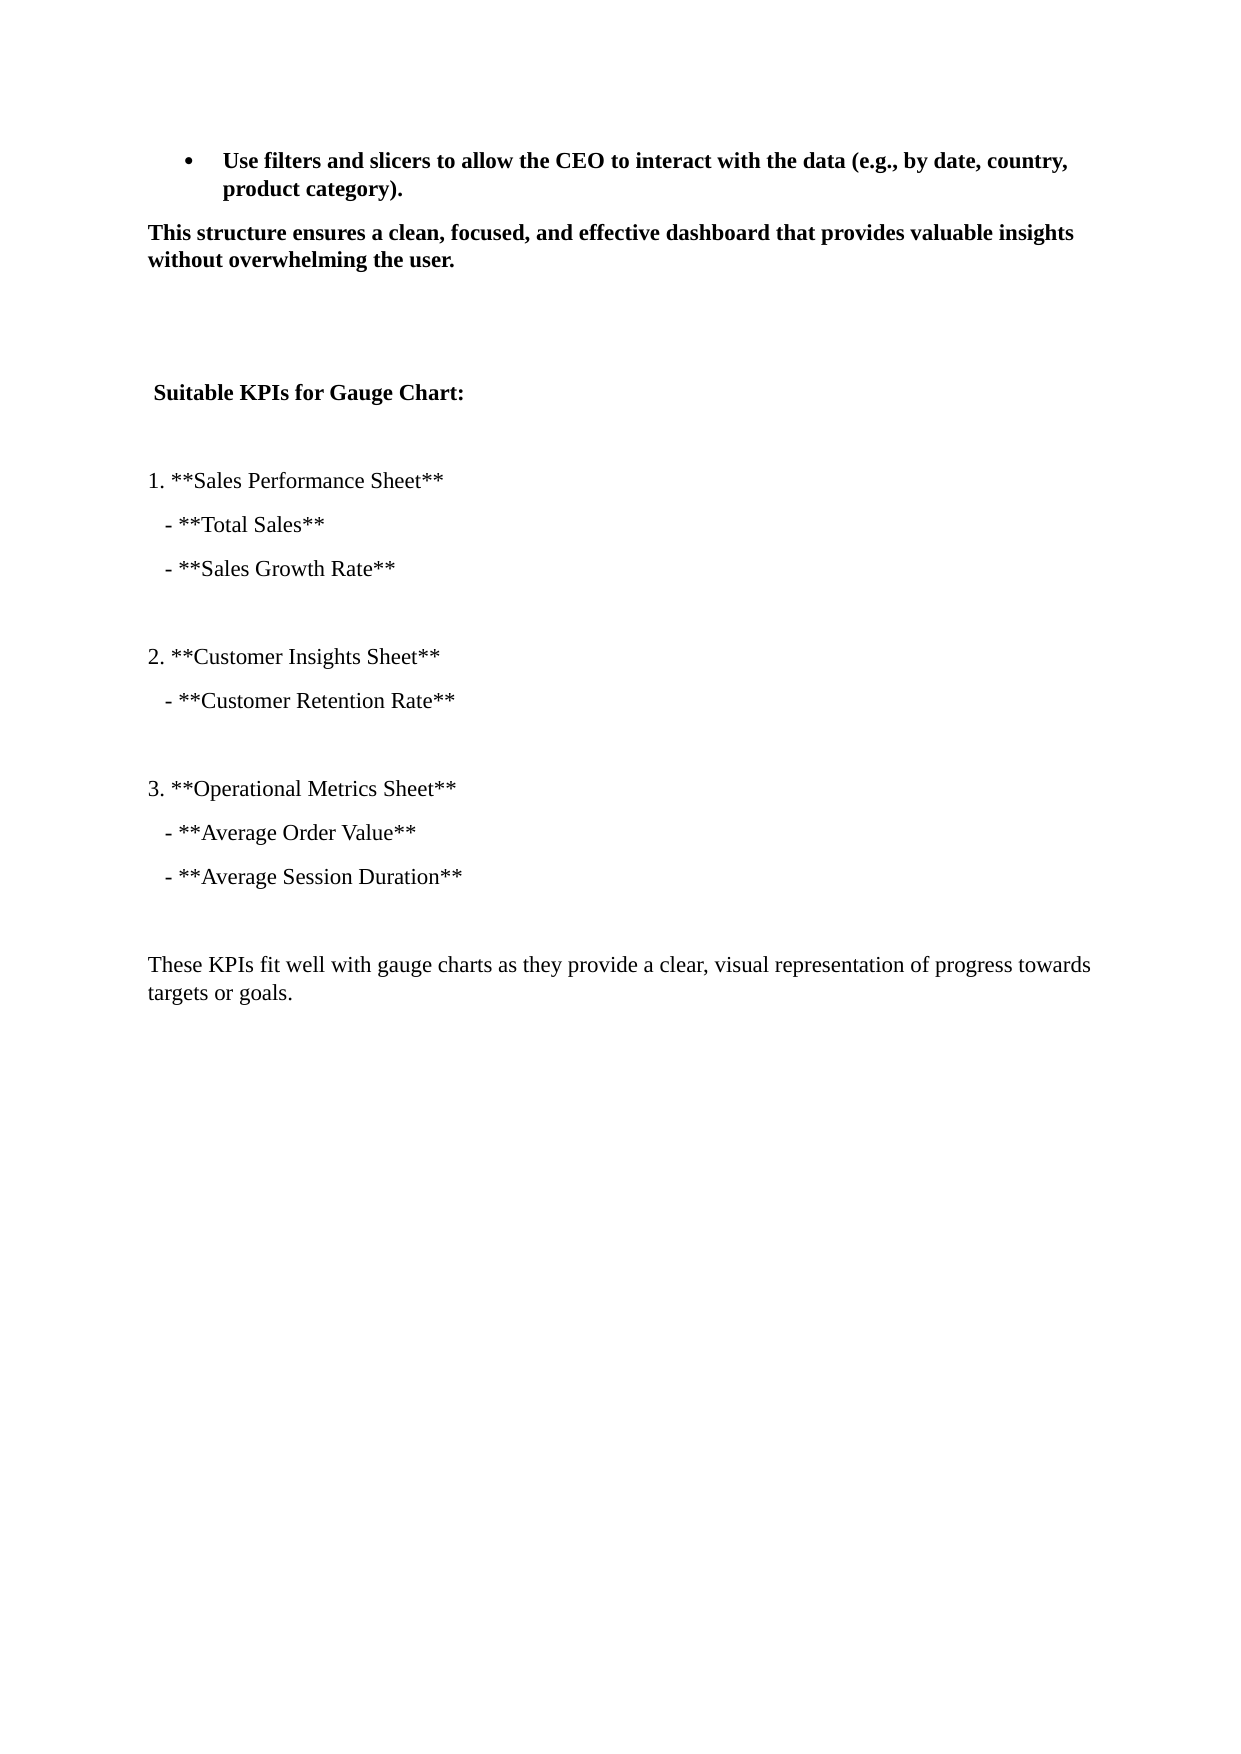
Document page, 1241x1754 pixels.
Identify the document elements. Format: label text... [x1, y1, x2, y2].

list Use filters and slicers to allow the CEO to interact with the data (e.g., by date, country, product category). [185, 148, 1093, 201]
text - **Average Order Value** [148, 819, 1093, 846]
text Suitable KPIs for Gauge Chart: [148, 379, 1093, 405]
text - **Customer Retention Rate** [148, 687, 1093, 713]
text This structure ensures a clean, focused, and effective dashboard that provides valuable insights without overwhelming the user. [148, 219, 1093, 273]
text - **Sales Growth Rate** [148, 555, 1093, 581]
text 3. **Operational Metrics Sheet** [148, 775, 1093, 802]
text These KPIs fit well with gauge charts as they provide a clear, visual representation of progress towards targets or goals. [148, 951, 1093, 1005]
text 1. **Sales Performance Sheet** [148, 467, 1093, 493]
text 2. **Customer Insights Sheet** [148, 643, 1093, 669]
text - **Average Session Duration** [148, 863, 1093, 890]
text - **Total Sales** [148, 511, 1093, 537]
